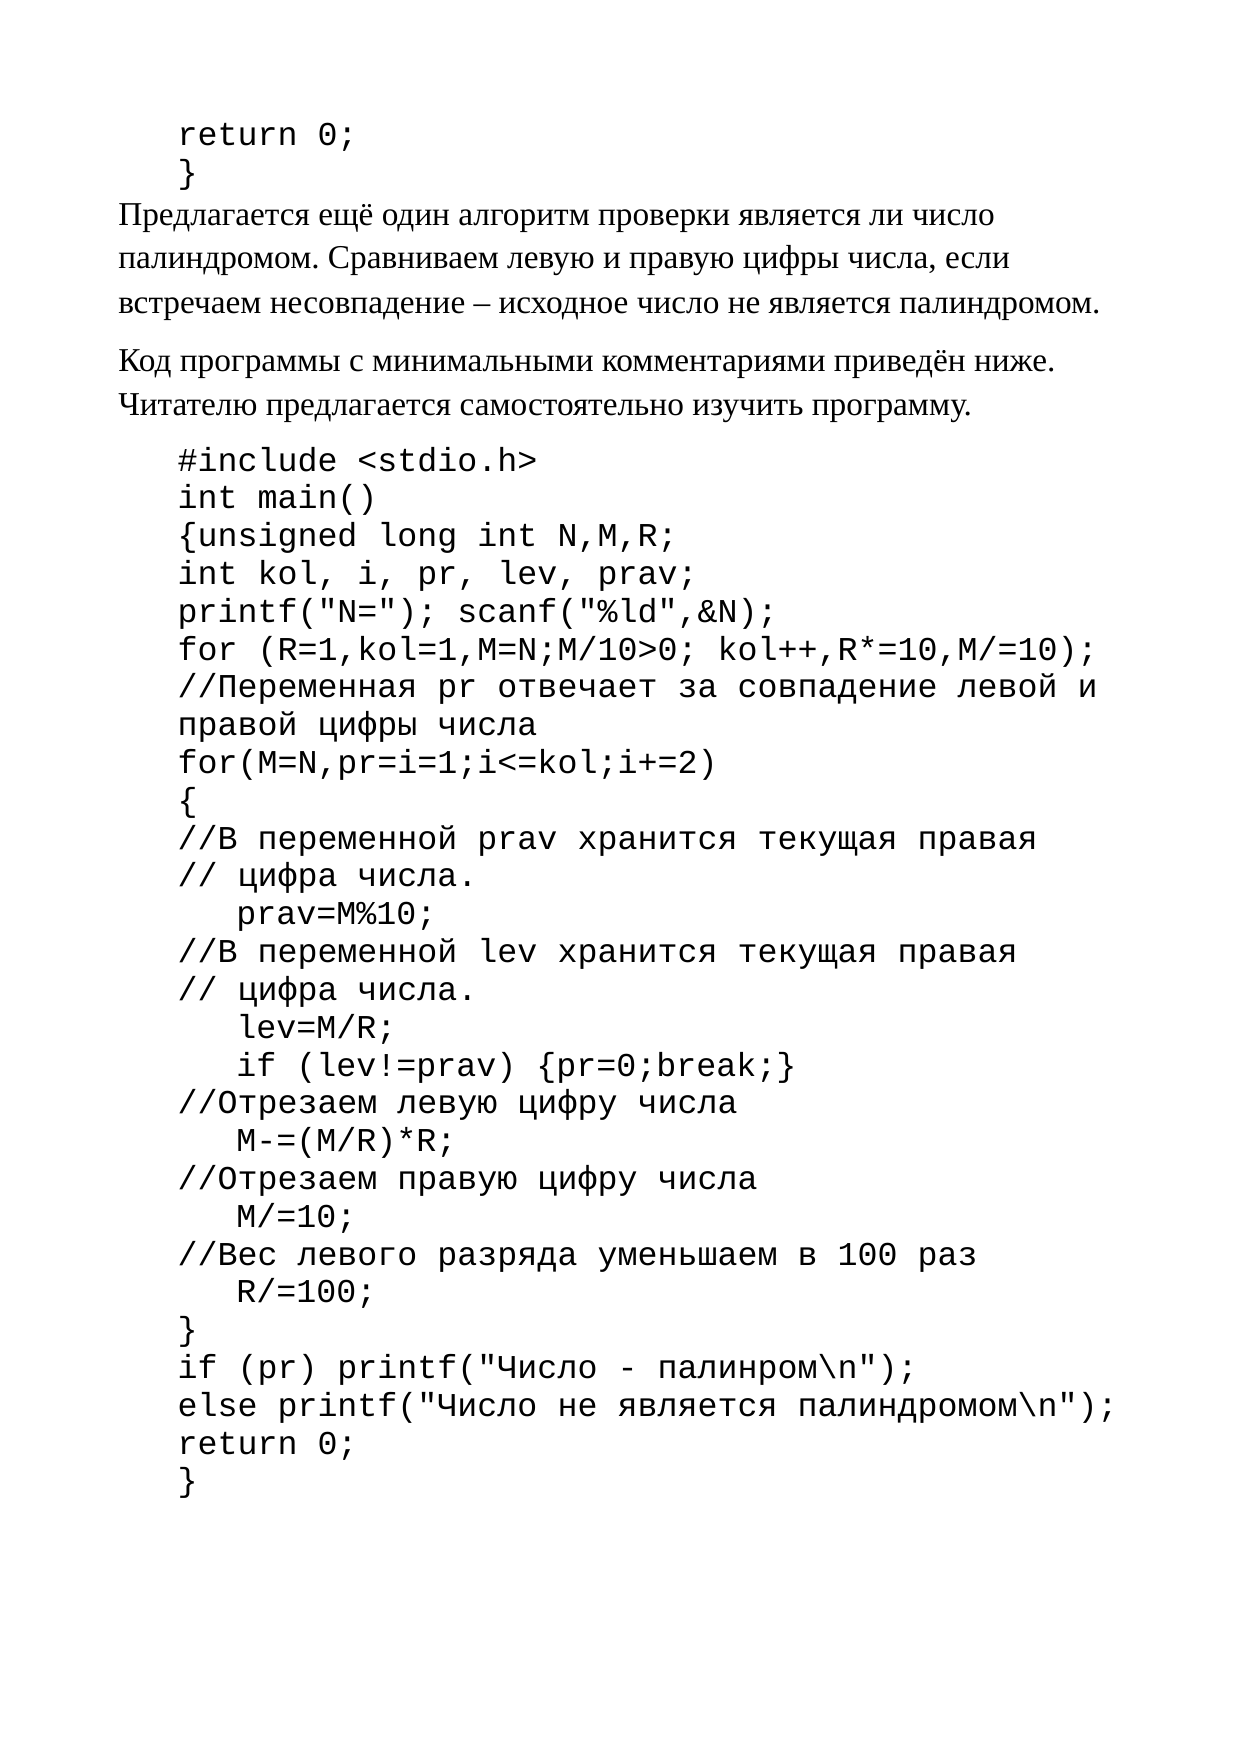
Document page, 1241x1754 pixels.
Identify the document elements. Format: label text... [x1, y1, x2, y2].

text if (pr) printf("Число - палинром\n"); [177, 1351, 1122, 1388]
text } [177, 156, 1122, 194]
text } [177, 1313, 1122, 1351]
text //Вес левого разряда уменьшаем в 100 раз [177, 1237, 1122, 1275]
text Предлагается ещё один алгоритм проверки является ли число палиндромом. Сравниваем левую и правую цифры числа, если встречаем несовпадение – исходное число не является палиндромом. [118, 194, 1122, 320]
text // цифра числа. [177, 859, 1122, 897]
text prav=M%10; [177, 897, 1122, 935]
text //В переменной prav хранится текущая правая [177, 821, 1122, 859]
text else printf("Число не является палиндромом\n"); [177, 1388, 1122, 1426]
text lev=M/R; [177, 1010, 1122, 1048]
text for (R=1,kol=1,M=N;M/10>0; kol++,R*=10,M/=10); [177, 632, 1122, 670]
text return 0; [177, 1426, 1122, 1464]
text } [177, 1464, 1122, 1502]
text #include <stdio.h> [177, 443, 1122, 481]
text {unsigned long int N,M,R; [177, 519, 1122, 557]
text M-=(M/R)*R; [177, 1124, 1122, 1162]
text for(M=N,pr=i=1;i<=kol;i+=2) [177, 746, 1122, 783]
text printf("N="); scanf("%ld",&N); [177, 594, 1122, 632]
text Код программы с минимальными комментариями приведён ниже. Читателю предлагается самостоятельно изучить программу. [118, 341, 1122, 423]
text return 0; [177, 118, 1122, 156]
text R/=100; [177, 1275, 1122, 1313]
text M/=10; [177, 1199, 1122, 1237]
text // цифра числа. [177, 973, 1122, 1010]
text //Отрезаем правую цифру числа [177, 1162, 1122, 1199]
text { [177, 783, 1122, 821]
text int kol, i, pr, lev, prav; [177, 557, 1122, 594]
text if (lev!=prav) {pr=0;break;} [177, 1048, 1122, 1086]
text //В переменной lev хранится текущая правая [177, 935, 1122, 973]
text int main() [177, 481, 1122, 519]
text //Отрезаем левую цифру числа [177, 1086, 1122, 1124]
text //Переменная pr отвечает за совпадение левой и правой цифры числа [177, 670, 1122, 746]
